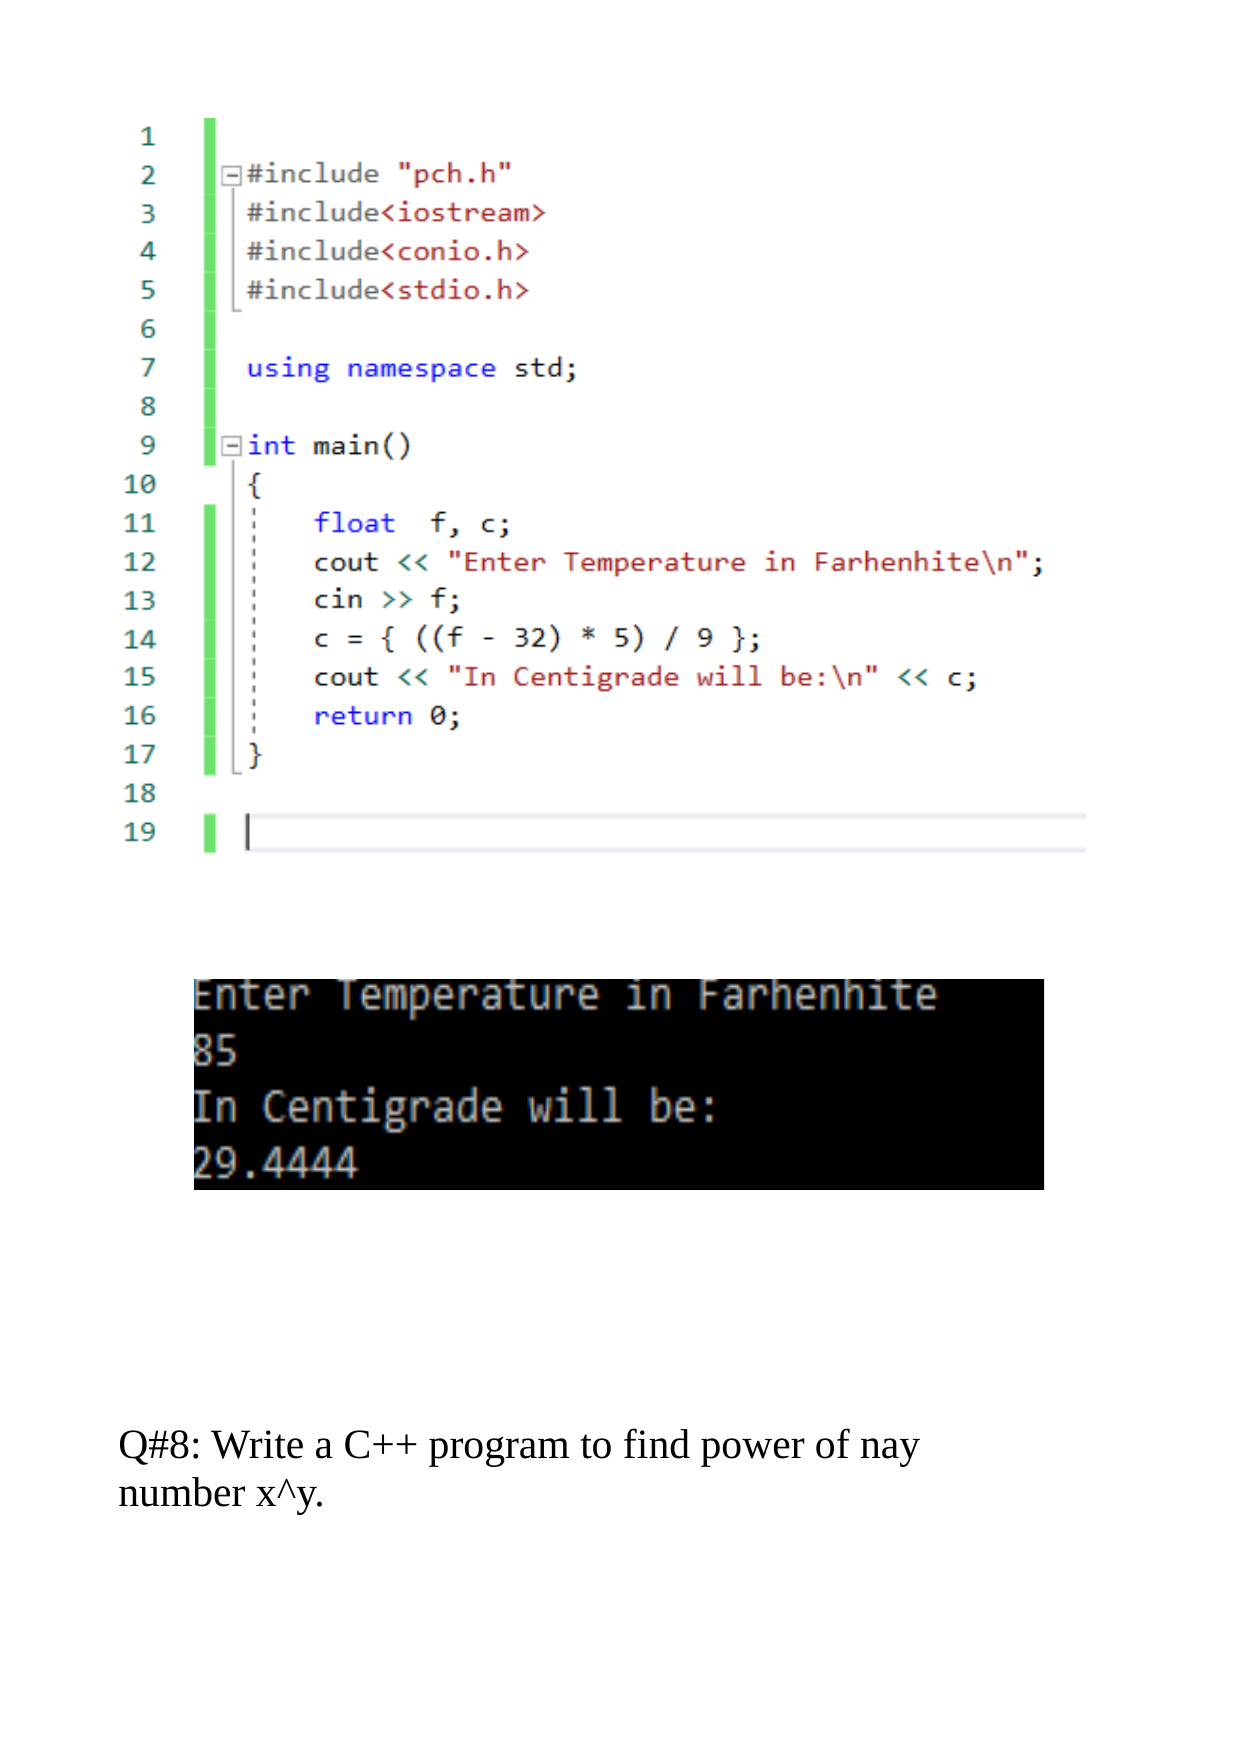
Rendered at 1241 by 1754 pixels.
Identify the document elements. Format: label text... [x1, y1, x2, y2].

picture [121, 118, 1086, 884]
text Q#8: Write a C++ program to find power of nay number x^y. [118, 1419, 1047, 1515]
picture [194, 979, 1045, 1190]
